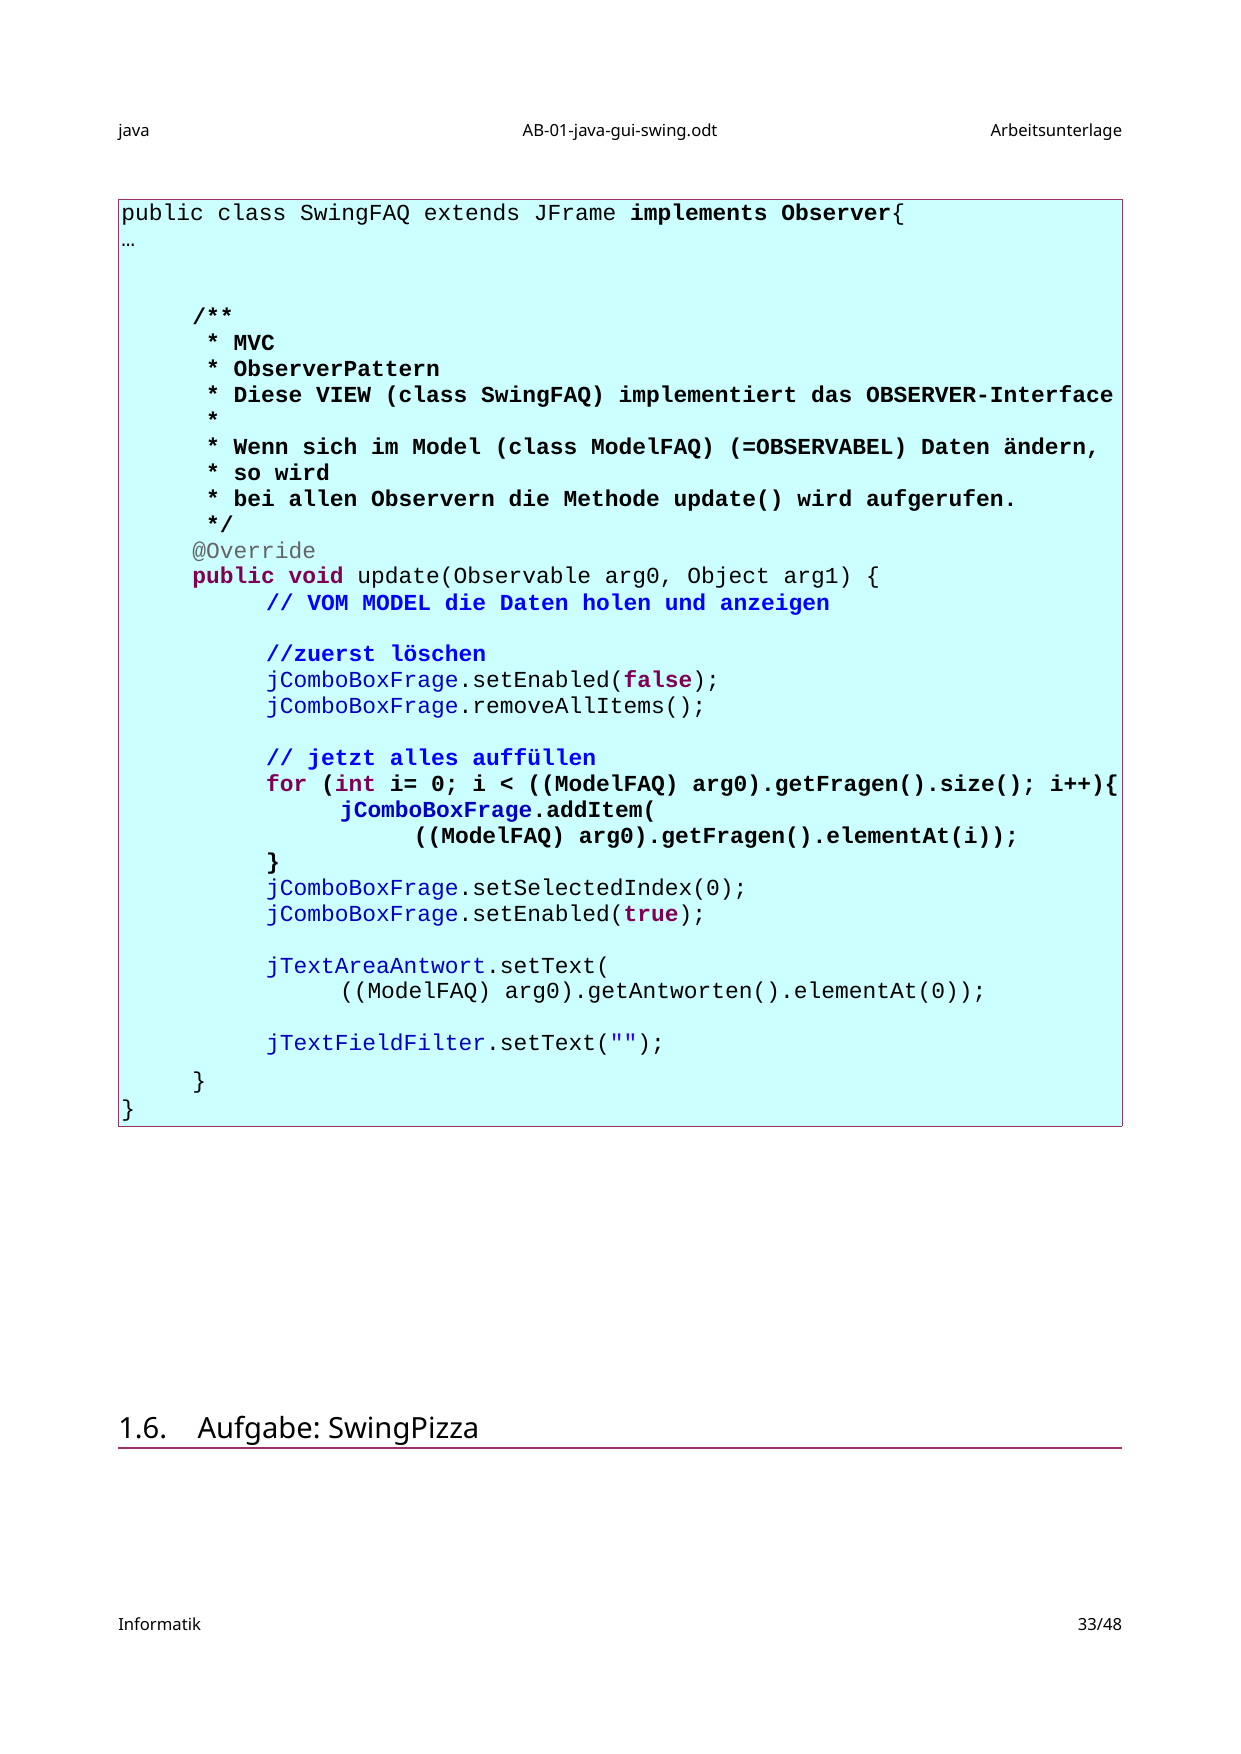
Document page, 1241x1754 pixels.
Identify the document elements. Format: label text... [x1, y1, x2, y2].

text */ [119, 510, 1122, 536]
text jComboBoxFrage.setSelectedIndex(0); [119, 873, 1122, 899]
text public class SwingFAQ extends JFrame implements Observer{ [119, 200, 1122, 225]
text // jetzt alles auffüllen [119, 743, 1122, 769]
text } [119, 1094, 1122, 1126]
text … [119, 225, 1122, 251]
text jTextAreaAntwort.setText( ((ModelFAQ) arg0).getAntworten().elementAt(0)); [119, 951, 1122, 1003]
text for (int i= 0; i < ((ModelFAQ) arg0).getFragen().size(); i++){ [119, 769, 1122, 795]
text } [119, 847, 1122, 873]
text * ObserverPattern [119, 354, 1122, 380]
text jComboBoxFrage.removeAllItems(); [119, 692, 1122, 717]
text @Override [119, 536, 1122, 562]
text * MVC [119, 328, 1122, 354]
text } [119, 1055, 1122, 1094]
text //zuerst löschen [119, 640, 1122, 666]
text * bei allen Observern die Methode update() wird aufgerufen. [119, 484, 1122, 510]
text * so wird [119, 458, 1122, 484]
text jComboBoxFrage.addItem( ((ModelFAQ) arg0).getFragen().elementAt(i)); [119, 795, 1122, 847]
text // VOM MODEL die Daten holen und anzeigen [119, 588, 1122, 614]
text jComboBoxFrage.setEnabled(true); [119, 899, 1122, 925]
text * Wenn sich im Model (class ModelFAQ) (=OBSERVABEL) Daten ändern, [119, 432, 1122, 458]
text jComboBoxFrage.setEnabled(false); [119, 666, 1122, 692]
subtitle Aufgabe: SwingPizza [118, 1407, 1122, 1447]
text jTextFieldFilter.setText(""); [119, 1029, 1122, 1055]
text public void update(Observable arg0, Object arg1) { [119, 562, 1122, 588]
text * [119, 406, 1122, 432]
text * Diese VIEW (class SwingFAQ) implementiert das OBSERVER-Interface [119, 380, 1122, 406]
text /** [119, 302, 1122, 328]
